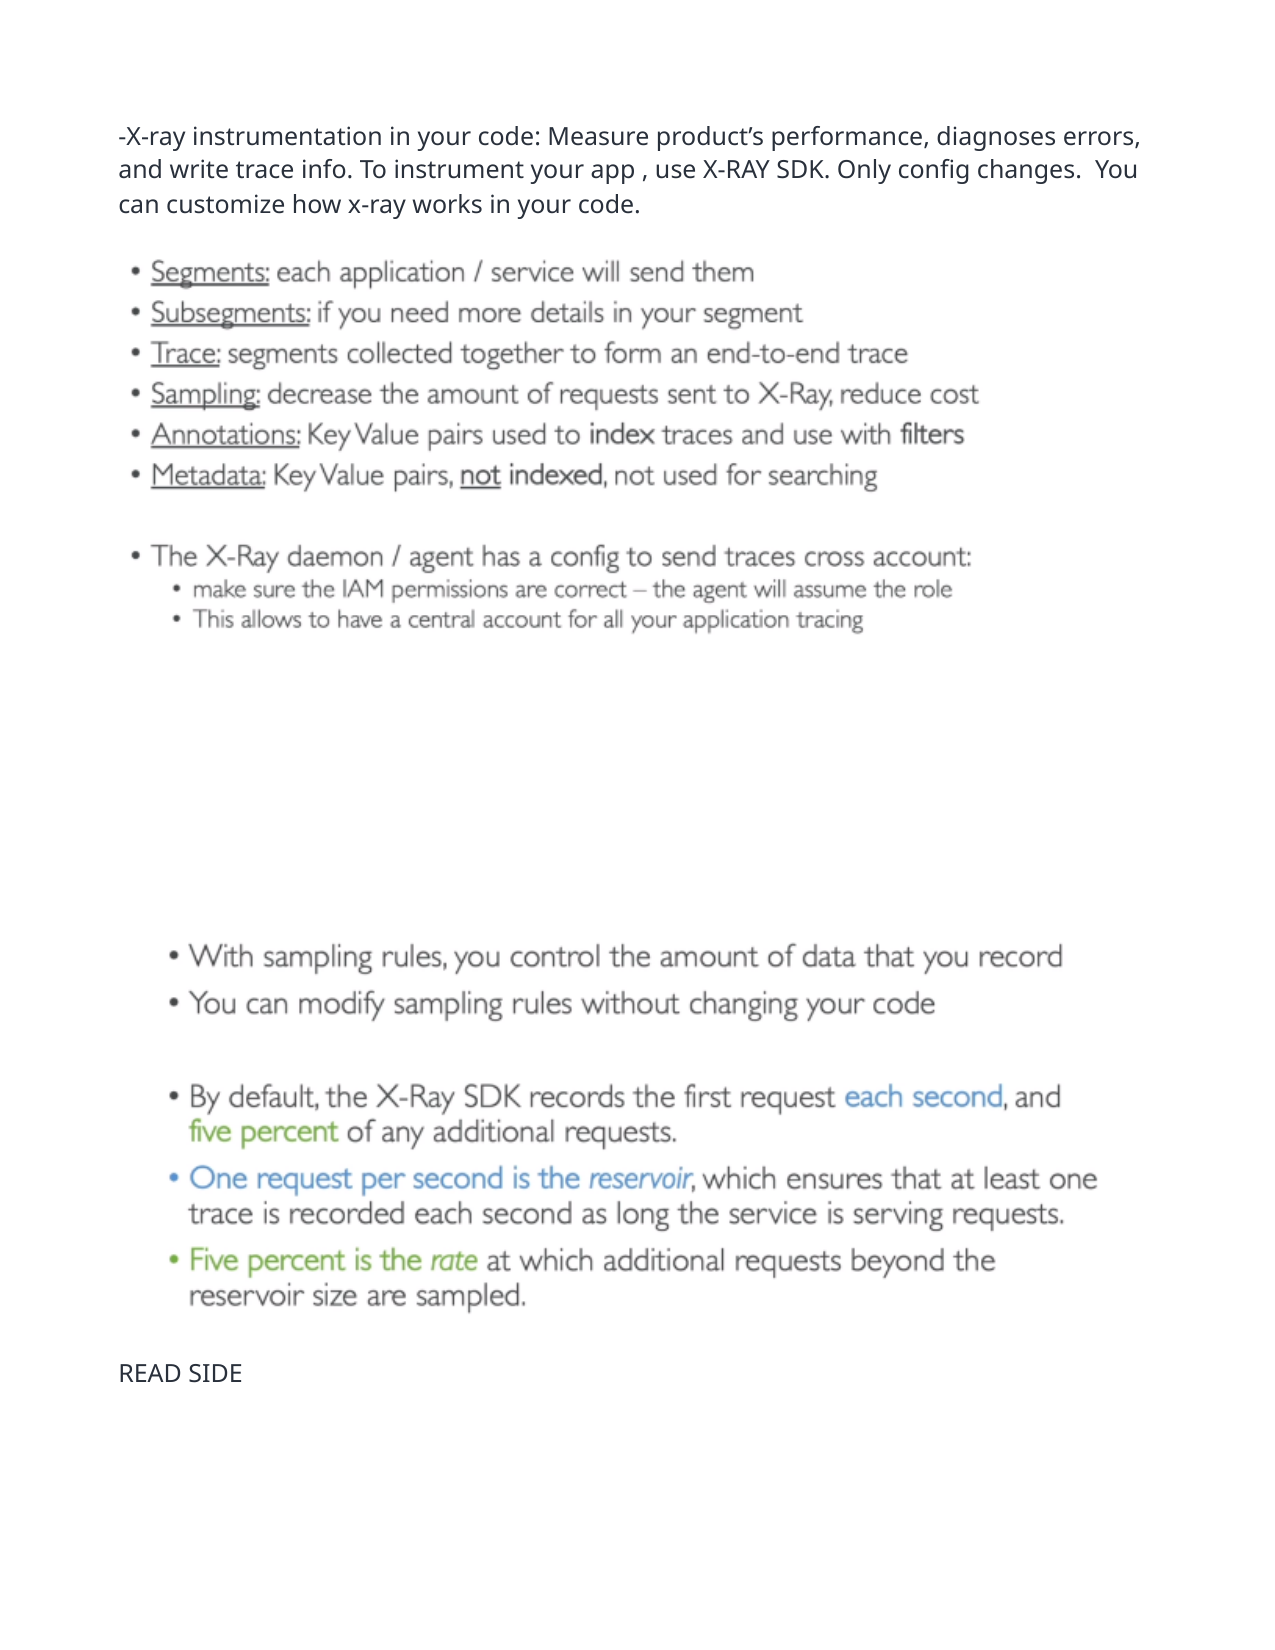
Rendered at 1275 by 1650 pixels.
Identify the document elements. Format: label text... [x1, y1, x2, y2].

picture [118, 253, 1015, 672]
text -X-ray instrumentation in your code: Measure product’s performance, diagnoses errors, and write trace info. To instrument your app , use X-RAY SDK. Only config changes. You can customize how x-ray works in your code. [118, 118, 1157, 220]
picture [148, 935, 1127, 1322]
text READ SIDE [118, 1356, 1157, 1390]
